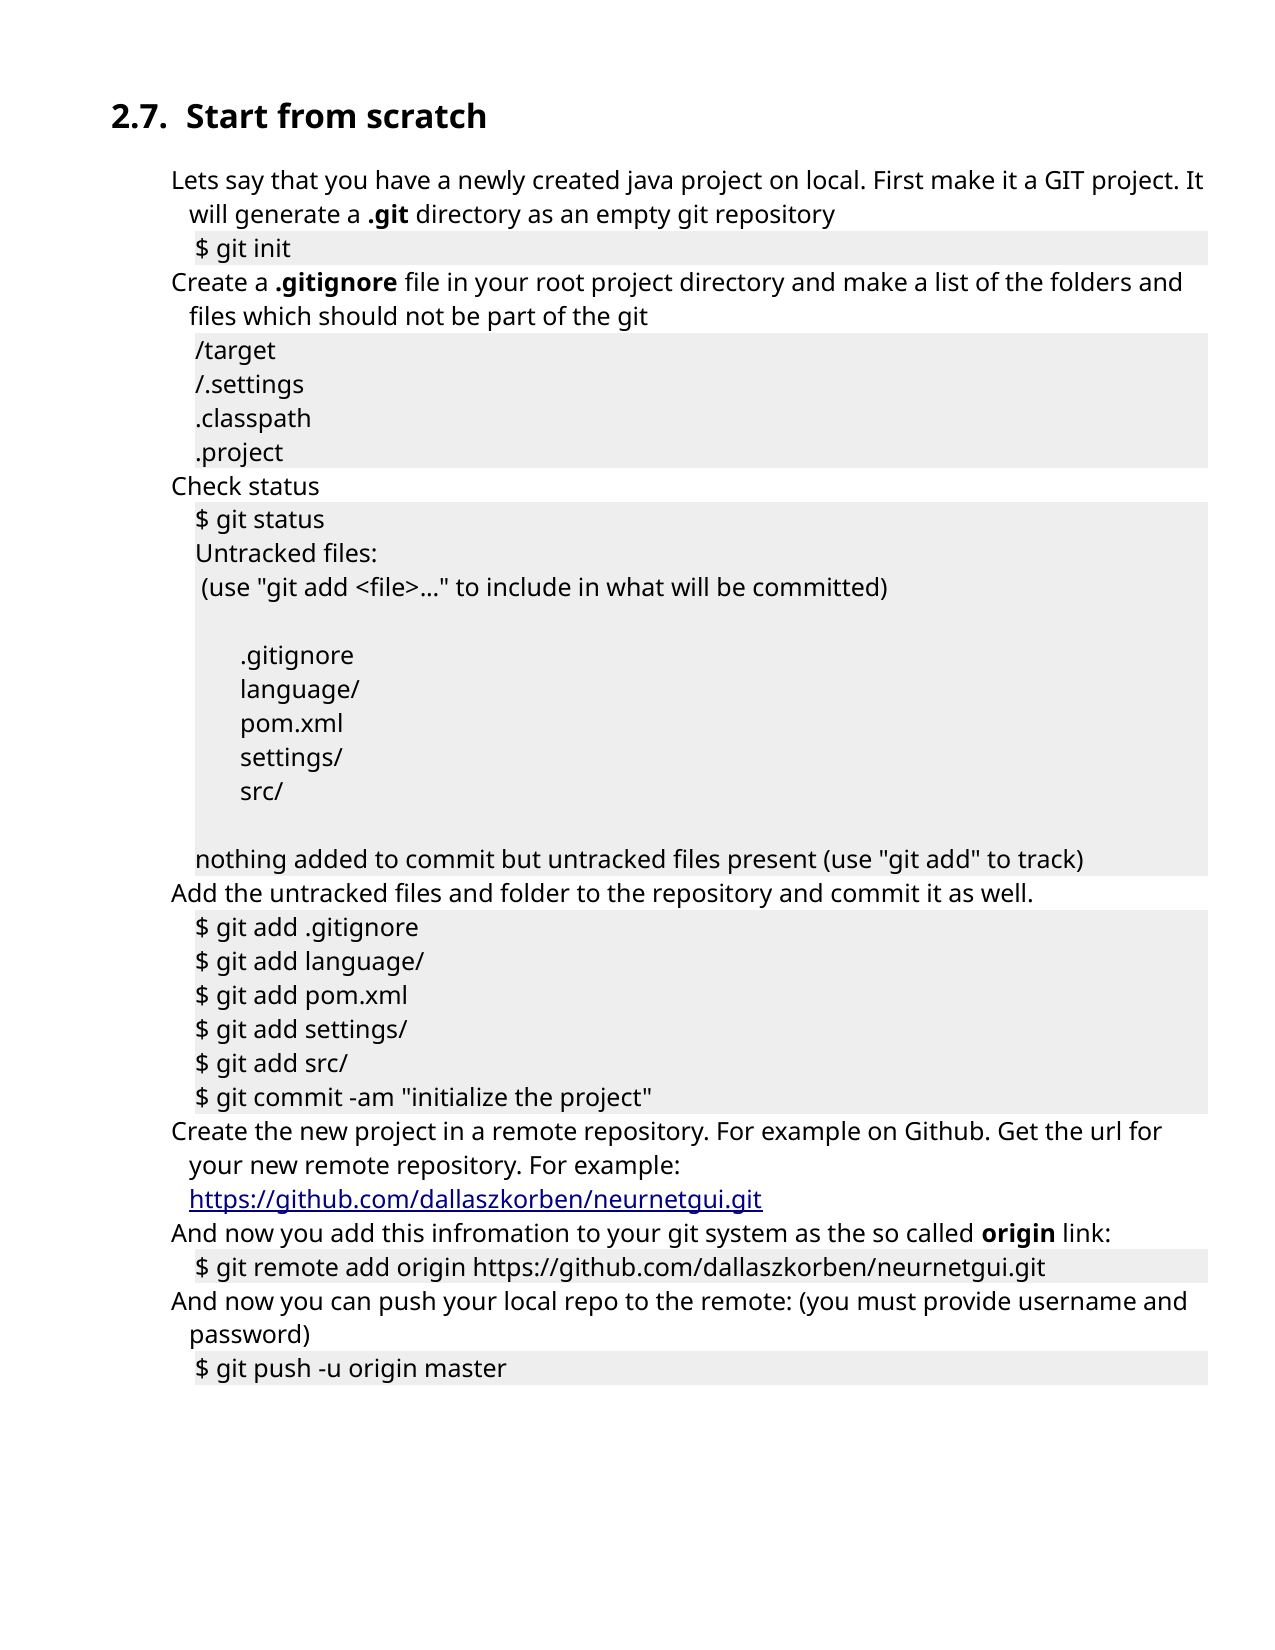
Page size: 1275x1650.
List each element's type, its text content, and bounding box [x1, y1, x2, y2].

text $ git push -u origin master [195, 1351, 1208, 1385]
subtitle Start from scratch [111, 93, 1208, 139]
text Lets say that you have a newly created java project on local. First make it a GIT project. It will generate a .git directory as an empty git repository [171, 163, 1208, 231]
text Add the untracked files and folder to the repository and commit it as well. [171, 876, 1208, 910]
text Create a .gitignore file in your root project directory and make a list of the folders and files which should not be part of the git [171, 265, 1208, 333]
text $ git commit -am "initialize the project" [195, 1080, 1208, 1114]
text $ git remote add origin https://github.com/dallaszkorben/neurnetgui.git [195, 1249, 1208, 1283]
text Untracked files: (use "git add <file>..." to include in what will be committed) .gitignore language/ pom.xml settings/ src/ nothing added to commit but untracked files present (use "git add" to track) [195, 536, 1208, 876]
text $ git init [195, 231, 1208, 265]
text And now you add this infromation to your git system as the so called origin link: [171, 1216, 1208, 1249]
text $ git status [195, 502, 1208, 536]
text /target /.settings .classpath .project [195, 333, 1208, 468]
text And now you can push your local repo to the remote: (you must provide username and password) [171, 1283, 1208, 1351]
text Check status [171, 468, 1208, 502]
text $ git add .gitignore $ git add language/ $ git add pom.xml $ git add settings/ $ git add src/ [195, 910, 1208, 1080]
text Create the new project in a remote repository. For example on Github. Get the url for your new remote repository. For example: https://github.com/dallaszkorben/neurnetgui.git [171, 1114, 1208, 1216]
